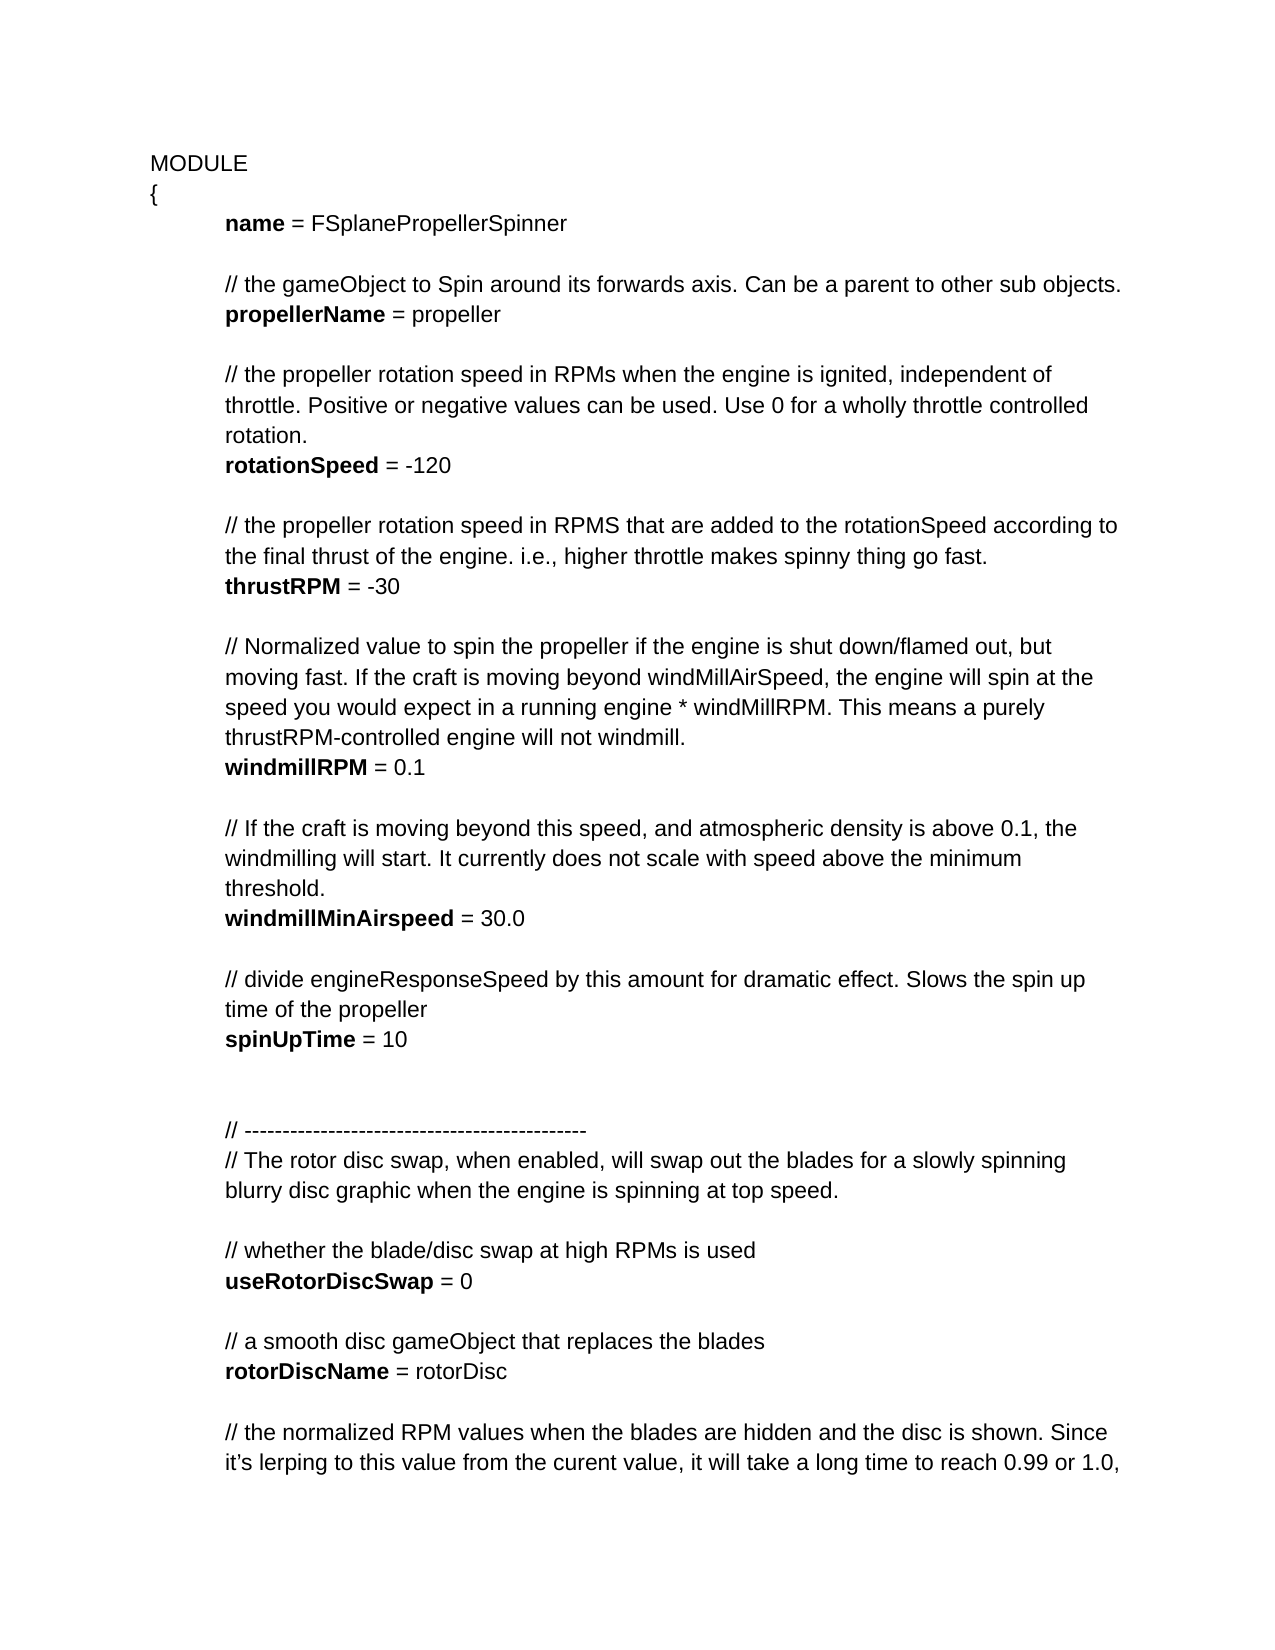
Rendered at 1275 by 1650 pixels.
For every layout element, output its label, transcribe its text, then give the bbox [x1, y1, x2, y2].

text // the normalized RPM values when the blades are hidden and the disc is shown. Since it’s lerping to this value from the curent value, it will take a long time to reach 0.99 or 1.0, [225, 1419, 1125, 1475]
text propellerName = propeller [225, 301, 1125, 327]
text // a smooth disc gameObject that replaces the blades [225, 1328, 1125, 1354]
text name = FSplanePropellerSpinner [225, 210, 1125, 237]
text spinUpTime = 10 [225, 1026, 1125, 1052]
text rotorDiscName = rotorDisc [225, 1358, 1125, 1385]
text // divide engineResponseSpeed by this amount for dramatic effect. Slows the spin up time of the propeller [225, 966, 1125, 1022]
text // the propeller rotation speed in RPMs when the engine is ignited, independent of throttle. Positive or negative values can be used. Use 0 for a wholly throttle controlled rotation. [225, 361, 1125, 448]
text windmillRPM = 0.1 [225, 754, 1125, 781]
text thrustRPM = -30 [225, 573, 1125, 599]
text // --------------------------------------------- [225, 1117, 1125, 1143]
text // The rotor disc swap, when enabled, will swap out the blades for a slowly spinning blurry disc graphic when the engine is spinning at top speed. [225, 1147, 1125, 1203]
text useRotorDiscSwap = 0 [225, 1268, 1125, 1294]
text MODULE [150, 150, 1125, 176]
text rotationSpeed = -120 [225, 452, 1125, 478]
text { [150, 180, 1125, 207]
text windmillMinAirspeed = 30.0 [225, 905, 1125, 932]
text // whether the blade/disc swap at high RPMs is used [225, 1237, 1125, 1264]
text // the gameObject to Spin around its forwards axis. Can be a parent to other sub objects. [225, 271, 1125, 297]
text // the propeller rotation speed in RPMS that are added to the rotationSpeed according to the final thrust of the engine. i.e., higher throttle makes spinny thing go fast. [225, 512, 1125, 569]
text // Normalized value to spin the propeller if the engine is shut down/flamed out, but moving fast. If the craft is moving beyond windMillAirSpeed, the engine will spin at the speed you would expect in a running engine * windMillRPM. This means a purely thrustRPM-controlled engine will not windmill. [225, 633, 1125, 750]
text // If the craft is moving beyond this speed, and atmospheric density is above 0.1, the windmilling will start. It currently does not scale with speed above the minimum threshold. [225, 814, 1125, 901]
